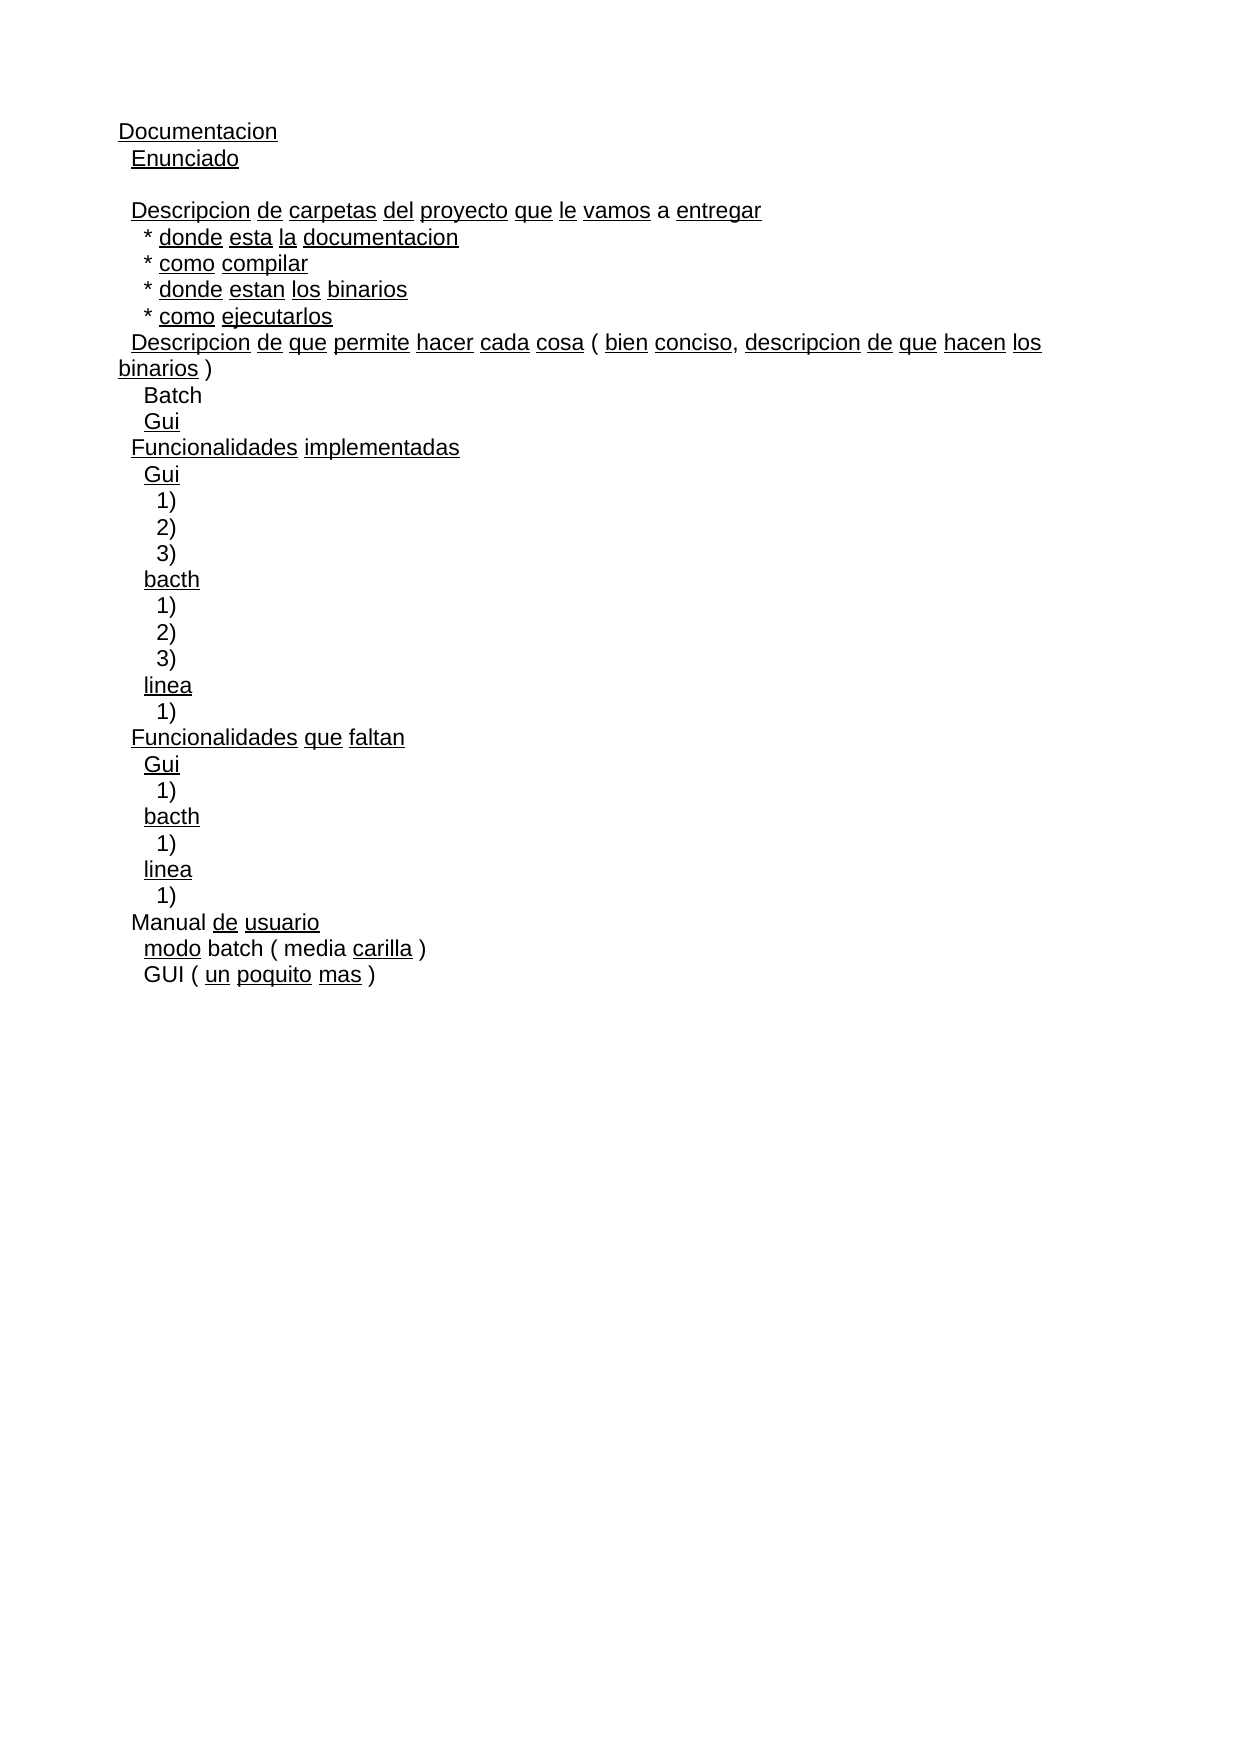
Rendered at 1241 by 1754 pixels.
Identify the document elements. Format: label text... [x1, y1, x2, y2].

text 1) [118, 830, 1122, 856]
text * como compilar [118, 250, 1122, 276]
text Manual de usuario [118, 909, 1122, 935]
text 1) [118, 777, 1122, 803]
text Descripcion de carpetas del proyecto que le vamos a entregar [118, 197, 1122, 223]
text GUI ( un poquito mas ) [118, 961, 1122, 988]
text 2) [118, 513, 1122, 540]
text Funcionalidades que faltan [118, 724, 1122, 751]
text Documentacion [118, 118, 1122, 144]
text 1) [118, 487, 1122, 513]
text linea [118, 856, 1122, 882]
text Batch [118, 382, 1122, 408]
text modo batch ( media carilla ) [118, 935, 1122, 961]
text * donde estan los binarios [118, 276, 1122, 303]
text * como ejecutarlos [118, 303, 1122, 329]
text Gui [118, 461, 1122, 487]
text 1) [118, 592, 1122, 619]
text 1) [118, 882, 1122, 909]
text 3) [118, 645, 1122, 672]
text Gui [118, 408, 1122, 434]
text Enunciado [118, 144, 1122, 171]
text 3) [118, 540, 1122, 566]
text 2) [118, 619, 1122, 645]
text bacth [118, 803, 1122, 830]
text Descripcion de que permite hacer cada cosa ( bien conciso, descripcion de que hacen los binarios ) [118, 329, 1122, 382]
text bacth [118, 566, 1122, 592]
text * donde esta la documentacion [118, 223, 1122, 250]
text Gui [118, 751, 1122, 777]
text 1) [118, 698, 1122, 724]
text Funcionalidades implementadas [118, 434, 1122, 461]
text linea [118, 672, 1122, 698]
